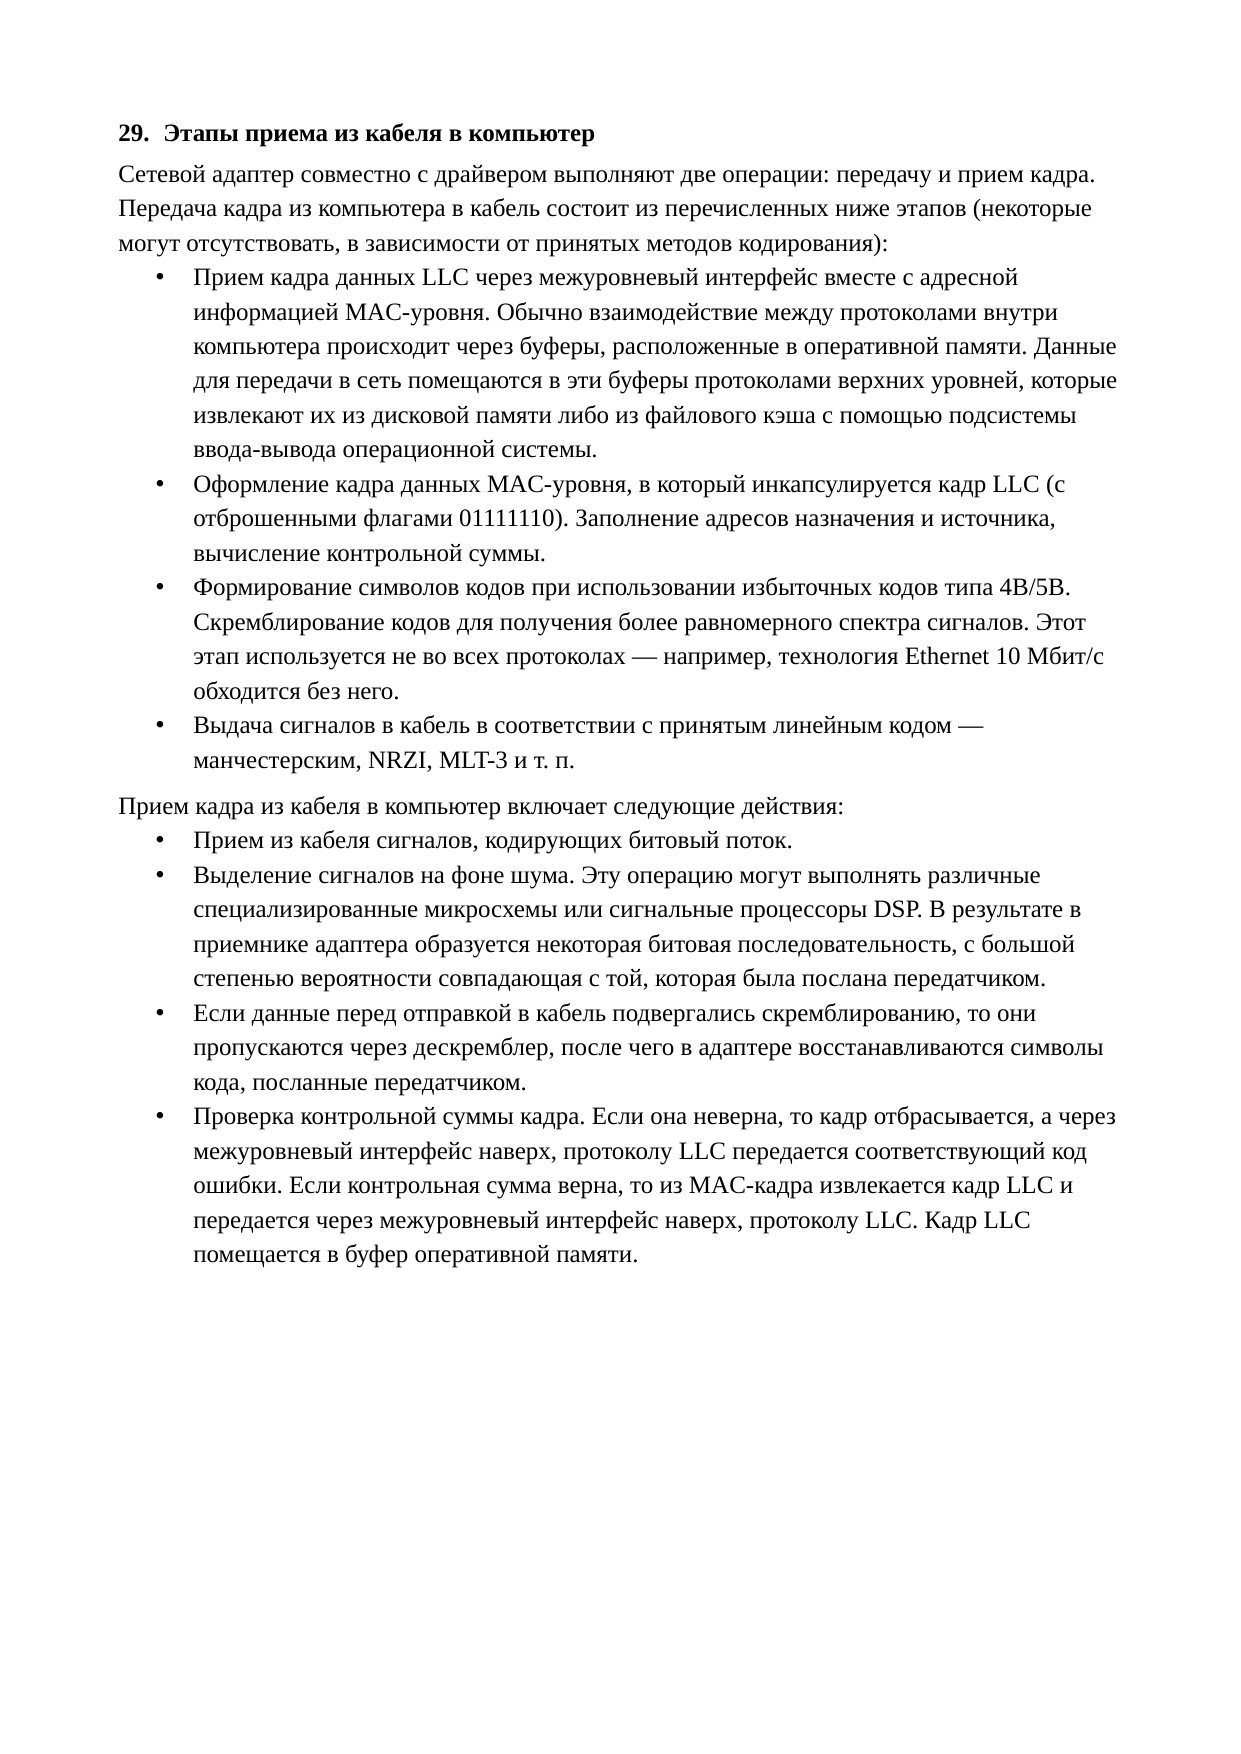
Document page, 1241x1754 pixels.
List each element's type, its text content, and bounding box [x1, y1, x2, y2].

list Оформление кадра данных MAC-уровня, в который инкапсулируется кадр LLC (с отброшенными флагами 01111110). Заполнение адресов назначения и источника, вычисление контрольной суммы. [156, 469, 1122, 567]
text Сетевой адаптер совместно с драйвером выполняют две операции: передачу и прием кадра. Передача кадра из компьютера в кабель состоит из перечисленных ниже этапов (некоторые могут отсутствовать, в зависимости от принятых методов кодирования): [118, 159, 1122, 256]
list Формирование символов кодов при использовании избыточных кодов типа 4В/5В. Скремблирование кодов для получения более равномерного спектра сигналов. Этот этап используется не во всех протоколах — например, технология Ethernet 10 Мбит/с обходится без него. [156, 572, 1122, 704]
subtitle Этапы приема из кабеля в компьютер [118, 118, 1122, 147]
list Выдача сигналов в кабель в соответствии с принятым линейным кодом — манчестерским, NRZI, MLT-3 и т. п. [156, 710, 1122, 773]
list Если данные перед отправкой в кабель подвергались скремблированию, то они пропускаются через дескремблер, после чего в адаптере восстанавливаются символы кода, посланные передатчиком. [156, 998, 1122, 1096]
list Выделение сигналов на фоне шума. Эту операцию могут выполнять различные специализированные микросхемы или сигнальные процессоры DSP. В результате в приемнике адаптера образуется некоторая битовая последовательность, с большой степенью вероятности совпадающая с той, которая была послана передатчиком. [156, 860, 1122, 992]
list Прием кадра данных LLC через межуровневый интерфейс вместе с адресной информацией MAC-уровня. Обычно взаимодействие между протоколами внутри компьютера происходит через буферы, расположенные в оперативной памяти. Данные для передачи в сеть помещаются в эти буферы протоколами верхних уровней, которые извлекают их из дисковой памяти либо из файлового кэша с помощью подсистемы ввода-вывода операционной системы. [156, 262, 1122, 463]
list Проверка контрольной суммы кадра. Если она неверна, то кадр отбрасывается, а через межуровневый интерфейс наверх, протоколу LLC передается соответствующий код ошибки. Если контрольная сумма верна, то из MAC-кадра извлекается кадр LLC и передается через межуровневый интерфейс наверх, протоколу LLC. Кадр LLC помещается в буфер оперативной памяти. [156, 1101, 1122, 1268]
text Прием кадра из кабеля в компьютер включает следующие действия: [118, 791, 1122, 820]
list Прием из кабеля сигналов, кодирующих битовый поток. [156, 826, 1122, 854]
